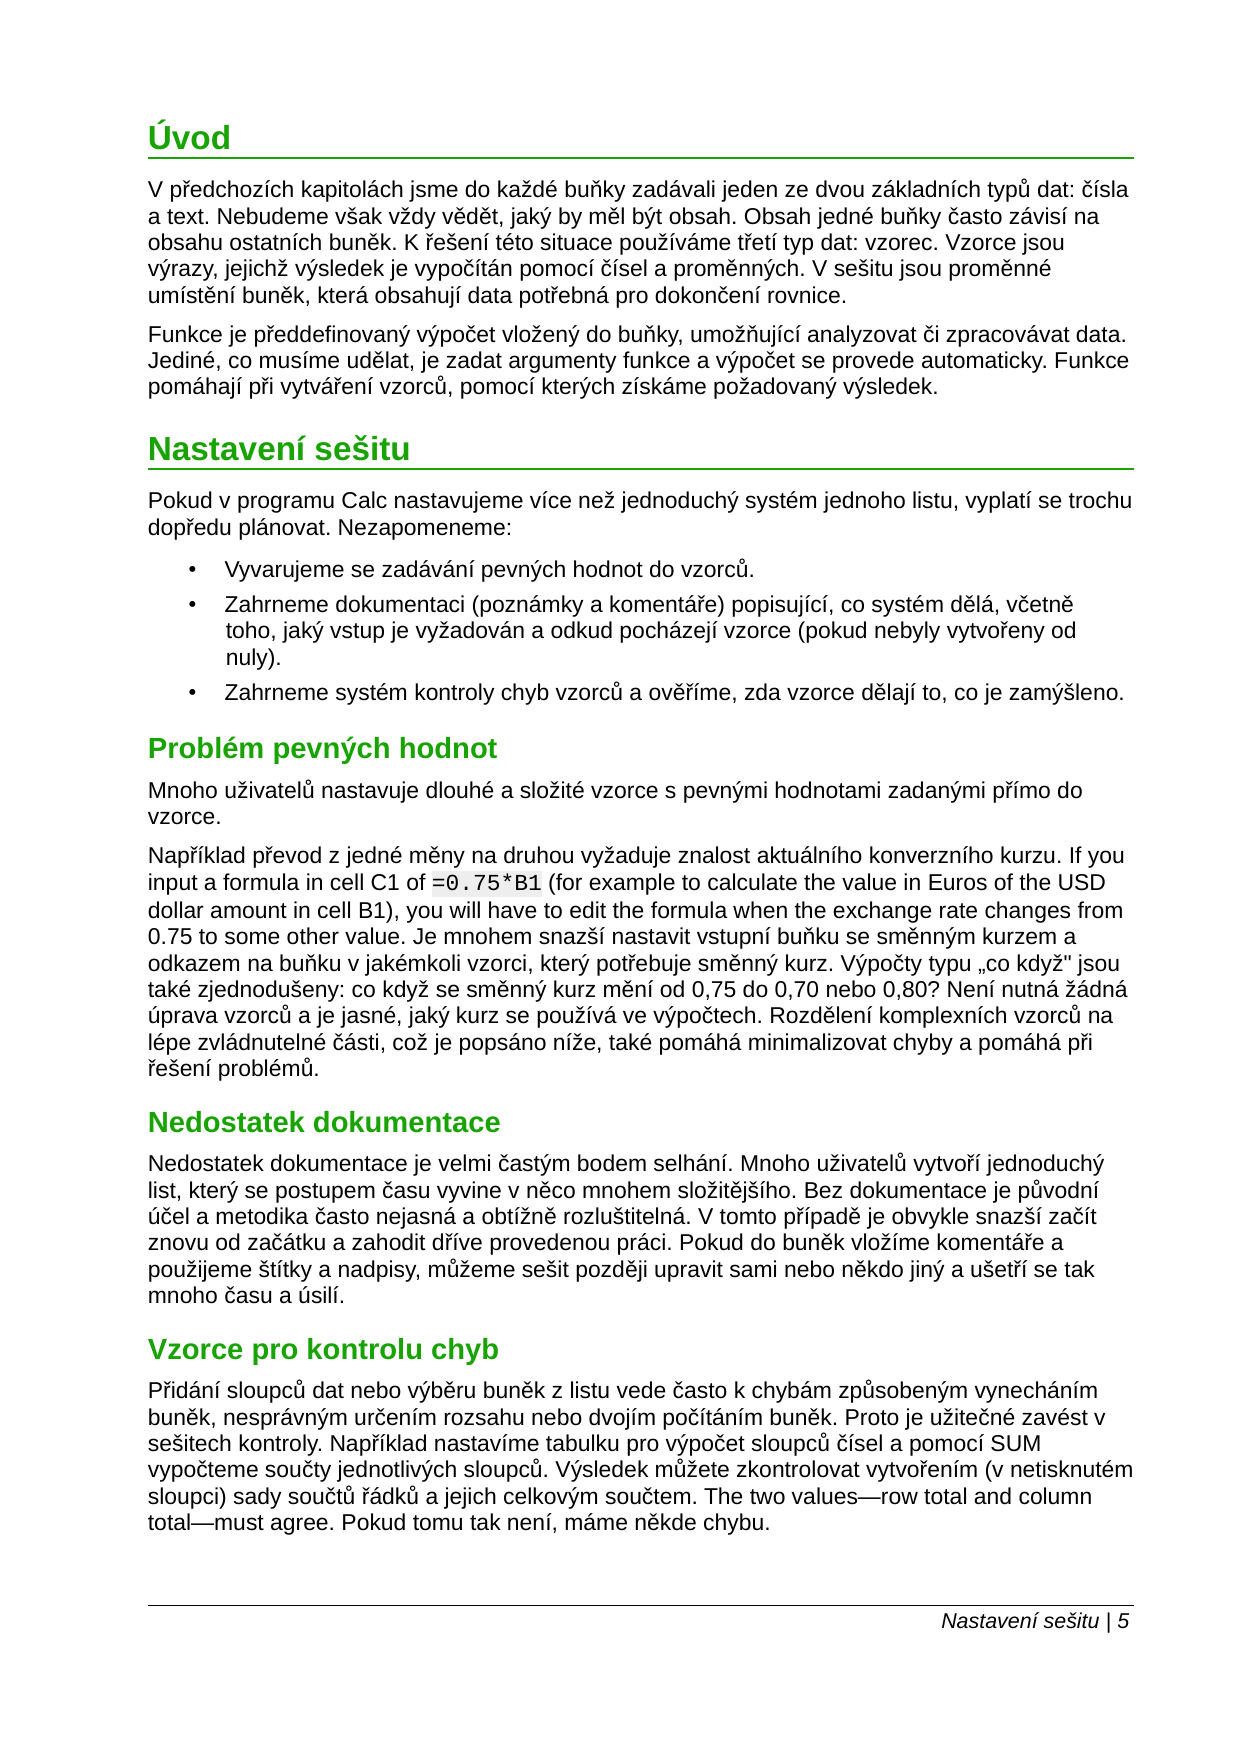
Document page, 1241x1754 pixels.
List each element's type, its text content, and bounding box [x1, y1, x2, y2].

text Mnoho uživatelů nastavuje dlouhé a složité vzorce s pevnými hodnotami zadanými přímo do vzorce. [148, 777, 1134, 829]
subtitle Úvod [148, 118, 1134, 157]
list Vyvarujeme se zadávání pevných hodnot do vzorců. [185, 553, 1134, 582]
subtitle Nedostatek dokumentace [148, 1105, 1134, 1138]
text V předchozích kapitolách jsme do každé buňky zadávali jeden ze dvou základních typů dat: čísla a text. Nebudeme však vždy vědět, jaký by měl být obsah. Obsah jedné buňky často závisí na obsahu ostatních buněk. K řešení této situace používáme třetí typ dat: vzorec. Vzorce jsou výrazy, jejichž výsledek je vypočítán pomocí čísel a proměnných. V sešitu jsou proměnné umístění buněk, která obsahují data potřebná pro dokončení rovnice. [148, 176, 1134, 308]
text Nedostatek dokumentace je velmi častým bodem selhání. Mnoho uživatelů vytvoří jednoduchý list, který se postupem času vyvine v něco mnohem složitějšího. Bez dokumentace je původní účel a metodika často nejasná a obtížně rozluštitelná. V tomto případě je obvykle snazší začít znovu od začátku a zahodit dříve provedenou práci. Pokud do buněk vložíme komentáře a použijeme štítky a nadpisy, můžeme sešit později upravit sami nebo někdo jiný a ušetří se tak mnoho času a úsilí. [148, 1150, 1134, 1308]
text Funkce je předdefinovaný výpočet vložený do buňky, umožňující analyzovat či zpracovávat data. Jediné, co musíme udělat, je zadat argumenty funkce a výpočet se provede automaticky. Funkce pomáhají při vytváření vzorců, pomocí kterých získáme požadovaný výsledek. [148, 321, 1134, 400]
subtitle Problém pevných hodnot [148, 732, 1134, 765]
list Zahrneme dokumentaci (poznámky a komentáře) popisující, co systém dělá, včetně toho, jaký vstup je vyžadován a odkud pocházejí vzorce (pokud nebyly vytvořeny od nuly). [185, 588, 1134, 670]
text Například převod z jedné měny na druhou vyžaduje znalost aktuálního konverzního kurzu. If you input a formula in cell C1 of =0.75*B1 (for example to calculate the value in Euros of the USD dollar amount in cell B1), you will have to edit the formula when the exchange rate changes from 0.75 to some other value. Je mnohem snazší nastavit vstupní buňku se směnným kurzem a odkazem na buňku v jakémkoli vzorci, který potřebuje směnný kurz. Výpočty typu „co když" jsou také zjednodušeny: co když se směnný kurz mění od 0,75 do 0,70 nebo 0,80? Není nutná žádná úprava vzorců a je jasné, jaký kurz se používá ve výpočtech. Rozdělení komplexních vzorců na lépe zvládnutelné části, což je popsáno níže, také pomáhá minimalizovat chyby a pomáhá při řešení problémů. [148, 842, 1134, 1081]
text Přidání sloupců dat nebo výběru buněk z listu vede často k chybám způsobeným vynecháním buněk, nesprávným určením rozsahu nebo dvojím počítáním buněk. Proto je užitečné zavést v sešitech kontroly. Například nastavíme tabulku pro výpočet sloupců čísel a pomocí SUM vypočteme součty jednotlivých sloupců. Výsledek můžete zkontrolovat vytvořením (v netisknutém sloupci) sady součtů řádků a jejich celkovým součtem. The two values—row total and column total—must agree. Pokud tomu tak není, máme někde chybu. [148, 1377, 1134, 1535]
list Zahrneme systém kontroly chyb vzorců a ověříme, zda vzorce dělají to, co je zamýšleno. [185, 676, 1134, 708]
subtitle Nastavení sešitu [148, 429, 1134, 468]
subtitle Vzorce pro kontrolu chyb [148, 1332, 1134, 1366]
text Pokud v programu Calc nastavujeme více než jednoduchý systém jednoho listu, vyplatí se trochu dopředu plánovat. Nezapomeneme: [148, 487, 1134, 540]
